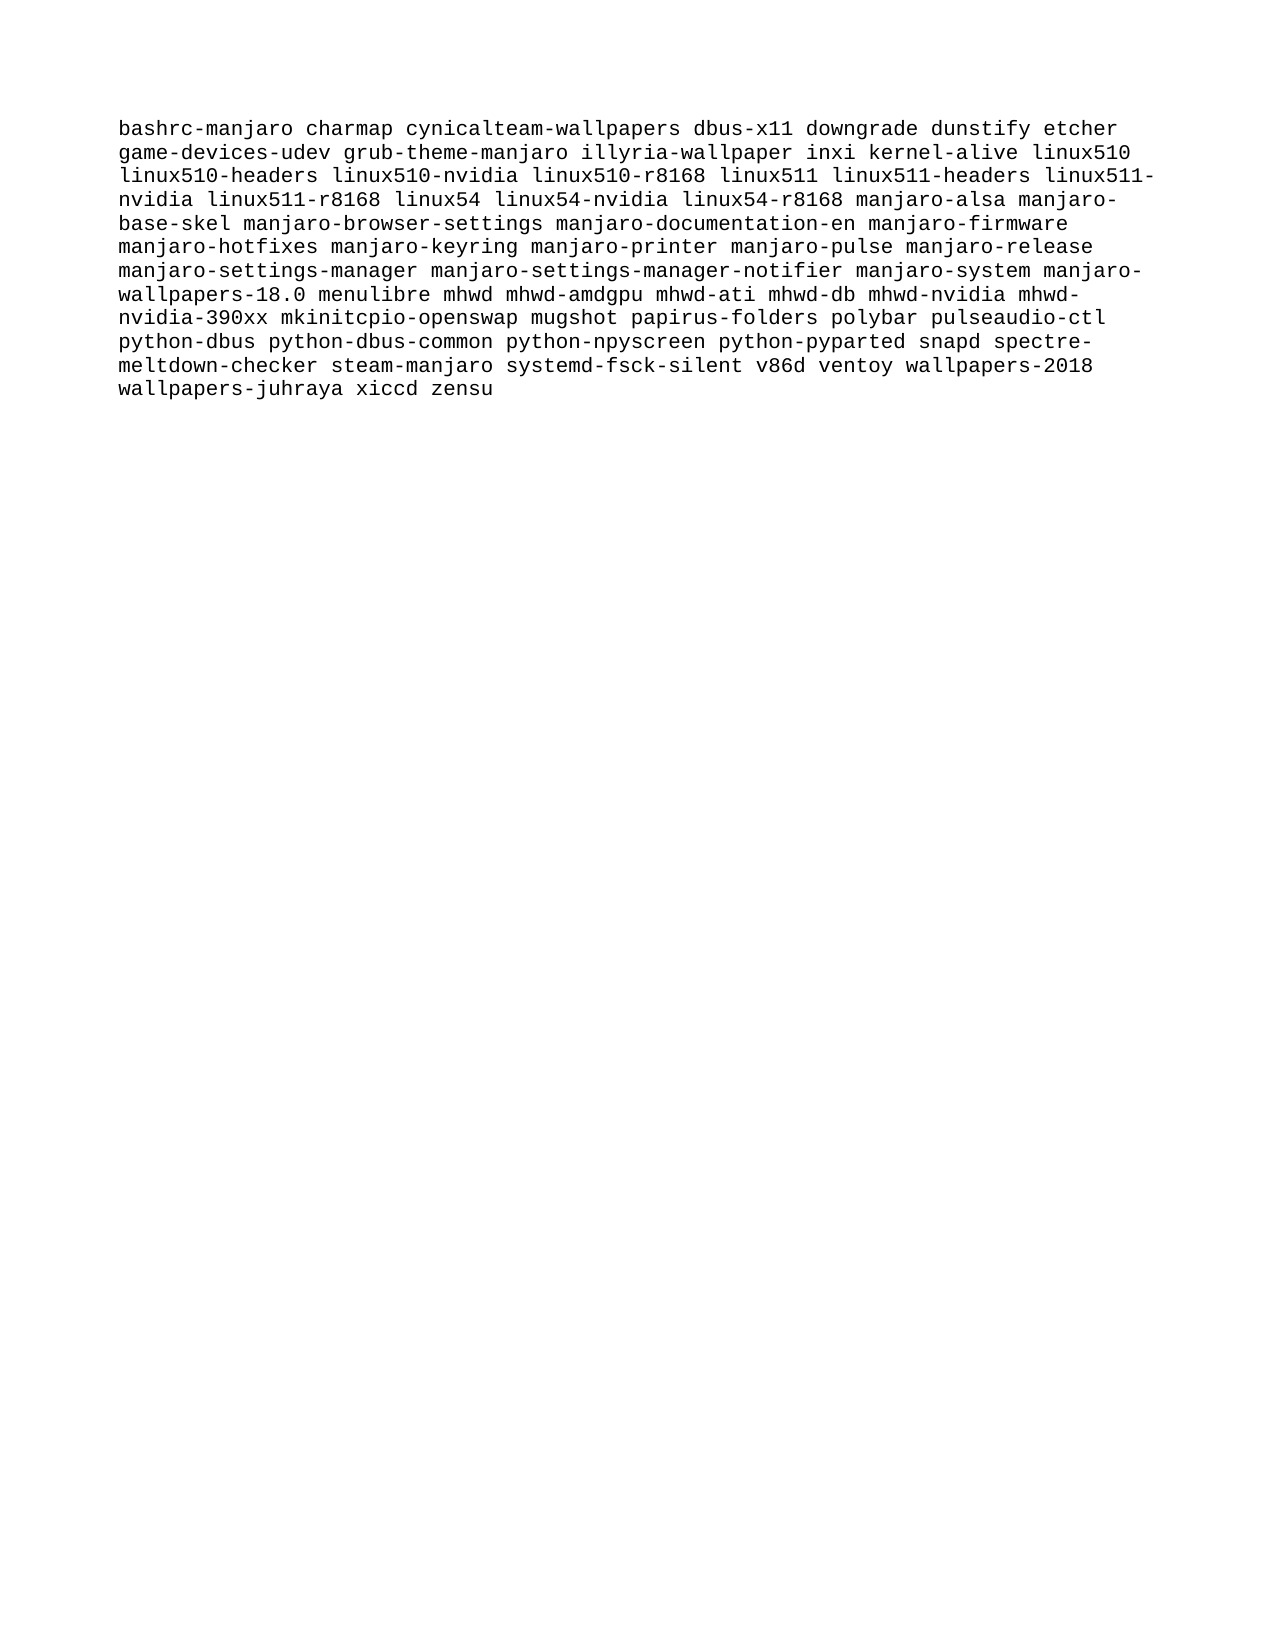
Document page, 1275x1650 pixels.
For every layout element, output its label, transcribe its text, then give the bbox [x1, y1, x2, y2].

text bashrc-manjaro charmap cynicalteam-wallpapers dbus-x11 downgrade dunstify etcher game-devices-udev grub-theme-manjaro illyria-wallpaper inxi kernel-alive linux510 linux510-headers linux510-nvidia linux510-r8168 linux511 linux511-headers linux511-nvidia linux511-r8168 linux54 linux54-nvidia linux54-r8168 manjaro-alsa manjaro-base-skel manjaro-browser-settings manjaro-documentation-en manjaro-firmware manjaro-hotfixes manjaro-keyring manjaro-printer manjaro-pulse manjaro-release manjaro-settings-manager manjaro-settings-manager-notifier manjaro-system manjaro-wallpapers-18.0 menulibre mhwd mhwd-amdgpu mhwd-ati mhwd-db mhwd-nvidia mhwd-nvidia-390xx mkinitcpio-openswap mugshot papirus-folders polybar pulseaudio-ctl python-dbus python-dbus-common python-npyscreen python-pyparted snapd spectre-meltdown-checker steam-manjaro systemd-fsck-silent v86d ventoy wallpapers-2018 wallpapers-juhraya xiccd zensu [118, 118, 1157, 402]
